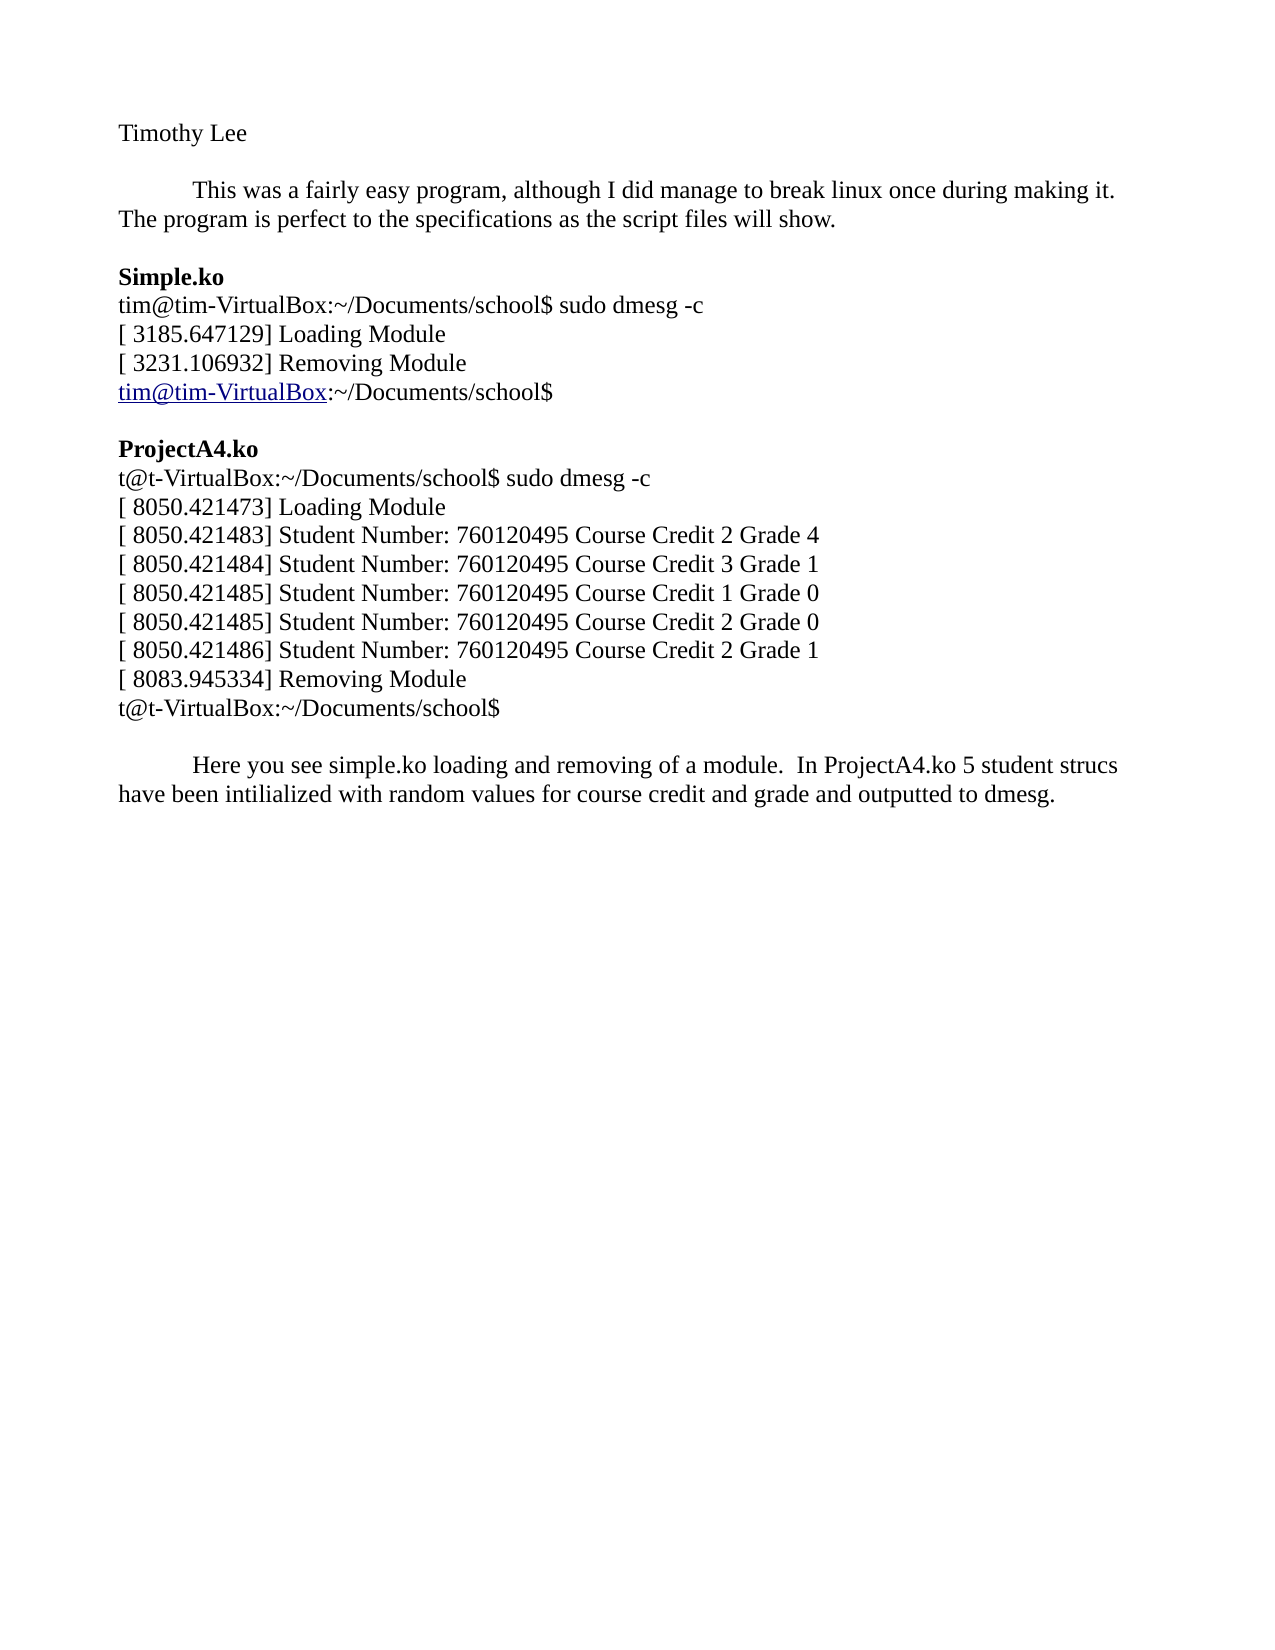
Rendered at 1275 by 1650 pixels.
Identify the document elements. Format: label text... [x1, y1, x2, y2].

text [ 3185.647129] Loading Module [118, 319, 1157, 348]
text [ 8083.945334] Removing Module [118, 664, 1157, 693]
text tim@tim-VirtualBox:~/Documents/school$ [118, 377, 1157, 406]
text t@t-VirtualBox:~/Documents/school$ sudo dmesg -c [118, 463, 1157, 492]
text ProjectA4.ko [118, 434, 1157, 463]
text [ 8050.421485] Student Number: 760120495 Course Credit 1 Grade 0 [118, 578, 1157, 607]
text [ 8050.421473] Loading Module [118, 492, 1157, 521]
text [ 8050.421483] Student Number: 760120495 Course Credit 2 Grade 4 [118, 521, 1157, 549]
text This was a fairly easy program, although I did manage to break linux once during making it. The program is perfect to the specifications as the script files will show. [118, 176, 1157, 233]
text t@t-VirtualBox:~/Documents/school$ [118, 693, 1157, 722]
text tim@tim-VirtualBox:~/Documents/school$ sudo dmesg -c [118, 291, 1157, 319]
text Simple.ko [118, 262, 1157, 291]
text Timothy Lee [118, 118, 1157, 147]
text [ 8050.421485] Student Number: 760120495 Course Credit 2 Grade 0 [118, 607, 1157, 636]
text [ 8050.421486] Student Number: 760120495 Course Credit 2 Grade 1 [118, 636, 1157, 664]
text Here you see simple.ko loading and removing of a module. In ProjectA4.ko 5 student strucs have been intilialized with random values for course credit and grade and outputted to dmesg. [118, 751, 1157, 808]
text [ 3231.106932] Removing Module [118, 348, 1157, 377]
text [ 8050.421484] Student Number: 760120495 Course Credit 3 Grade 1 [118, 549, 1157, 578]
